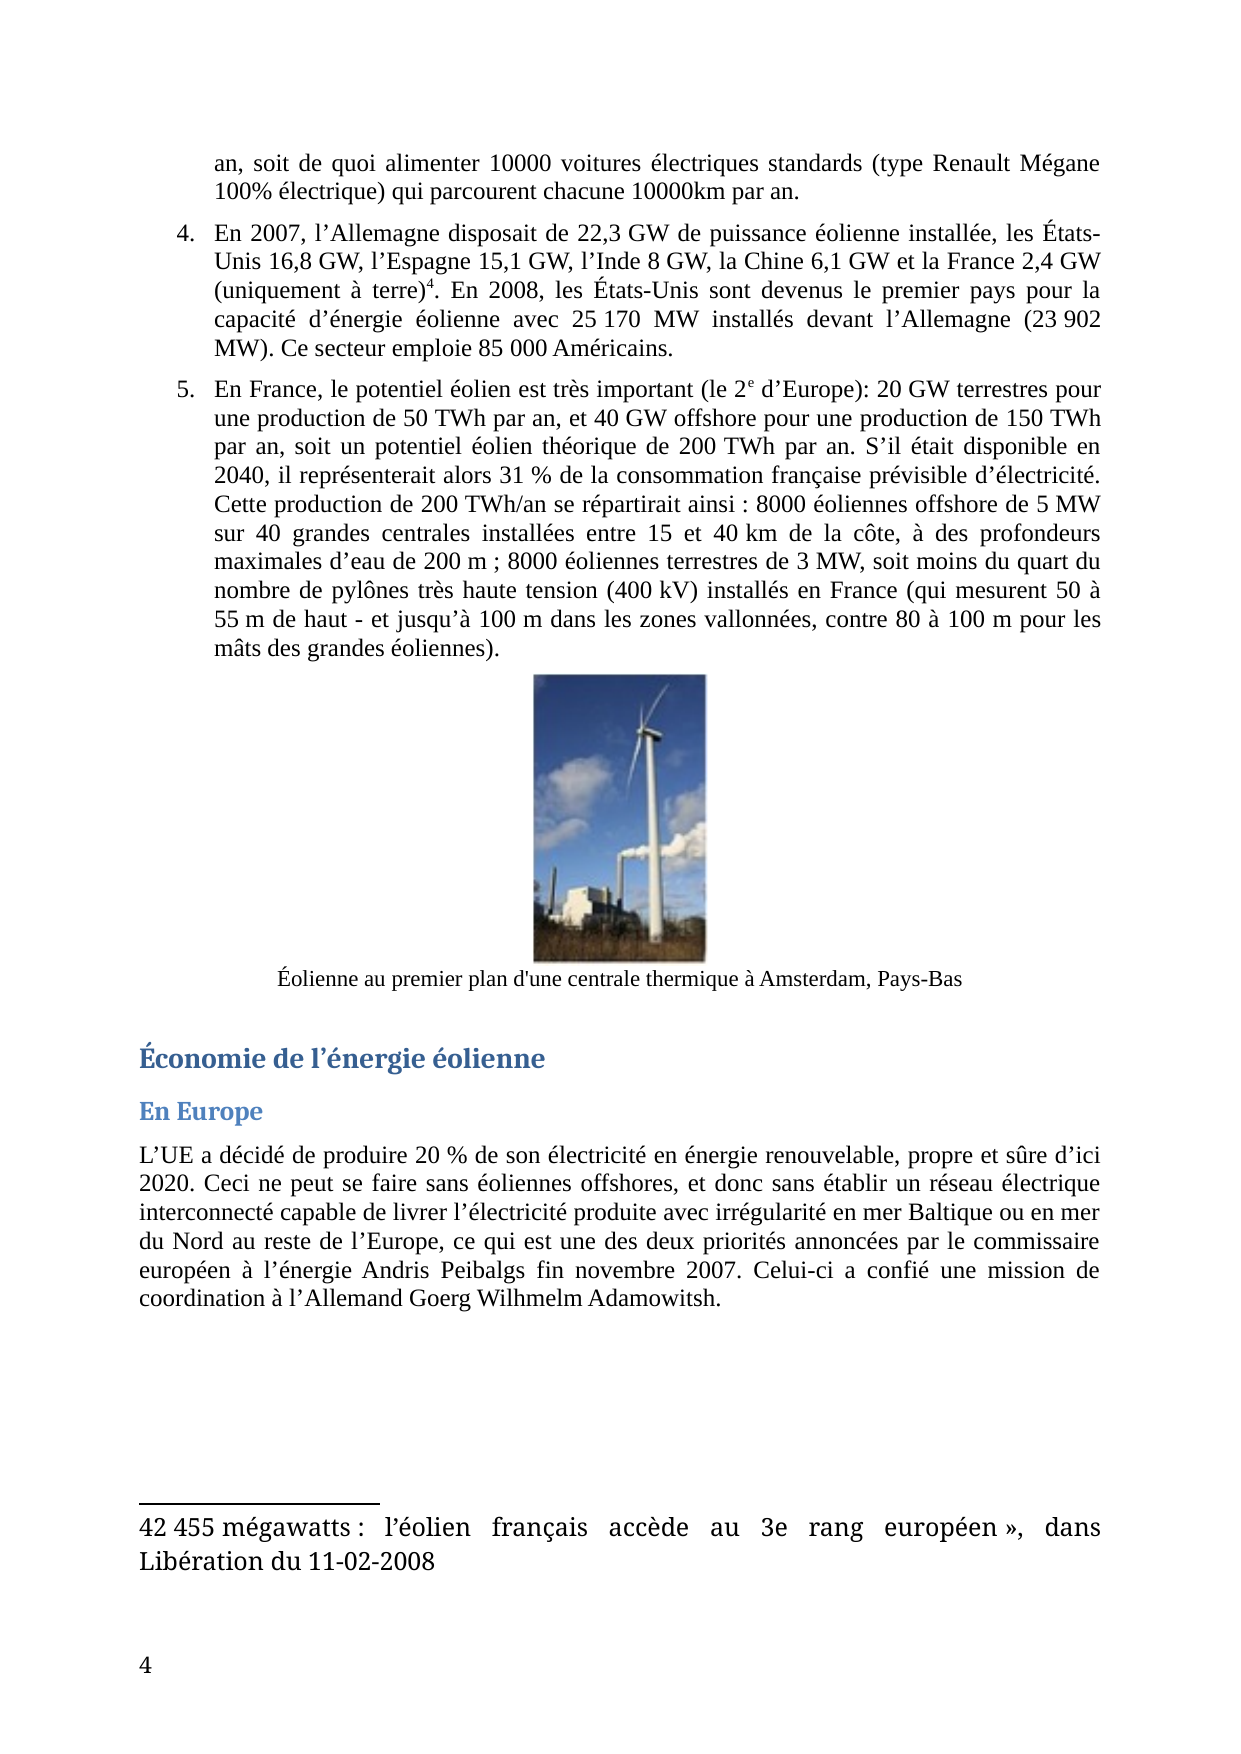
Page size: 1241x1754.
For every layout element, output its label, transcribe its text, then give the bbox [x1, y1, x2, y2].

text L’UE a décidé de produire 20 % de son électricité en énergie renouvelable, propre et sûre d’ici 2020. Ceci ne peut se faire sans éoliennes offshores, et donc sans établir un réseau électrique interconnecté capable de livrer l’électricité produite avec irrégularité en mer Baltique ou en mer du Nord au reste de l’Europe, ce qui est une des deux priorités annoncées par le commissaire européen à l’énergie Andris Peibalgs fin novembre 2007. Celui-ci a confié une mission de coordination à l’Allemand Goerg Wilhmelm Adamowitsh. [139, 1140, 1101, 1312]
picture [532, 673, 708, 966]
list En France, le potentiel éolien est très important (le 2e d’Europe): 20 GW terrestres pour une production de 50 TWh par an, et 40 GW offshore pour une production de 150 TWh par an, soit un potentiel éolien théorique de 200 TWh par an. S’il était disponible en 2040, il représenterait alors 31 % de la consommation française prévisible d’électricité. Cette production de 200 TWh/an se répartirait ainsi : 8000 éoliennes offshore de 5 MW sur 40 grandes centrales installées entre 15 et 40 km de la côte, à des profondeurs maximales d’eau de 200 m ; 8000 éoliennes terrestres de 3 MW, soit moins du quart du nombre de pylônes très haute tension (400 kV) installés en France (qui mesurent 50 à 55 m de haut - et jusqu’à 100 m dans les zones vallonnées, contre 80 à 100 m pour les mâts des grandes éoliennes). [176, 374, 1101, 661]
text Éolienne au premier plan d'une centrale thermique à Amsterdam, Pays-Bas [139, 965, 1101, 992]
subtitle En Europe [139, 1096, 1101, 1127]
list 2 455 mégawatts : l’éolien français accède au 3e rang européen », dans Libération du 11-02-2008 [139, 1510, 1101, 1578]
list En 2007, l’Allemagne disposait de 22,3 GW de puissance éolienne installée, les États-Unis 16,8 GW, l’Espagne 15,1 GW, l’Inde 8 GW, la Chine 6,1 GW et la France 2,4 GW (uniquement à terre). En 2008, les États-Unis sont devenus le premier pays pour la capacité d’énergie éolienne avec 25 170 MW installés devant l’Allemagne (23 902 MW). Ce secteur emploie 85 000 Américains. [176, 218, 1101, 361]
list an, soit de quoi alimenter 10000 voitures électriques standards (type Renault Mégane 100% électrique) qui parcourent chacune 10000km par an. [176, 148, 1101, 205]
subtitle Économie de l’énergie éolienne [139, 1042, 1101, 1075]
